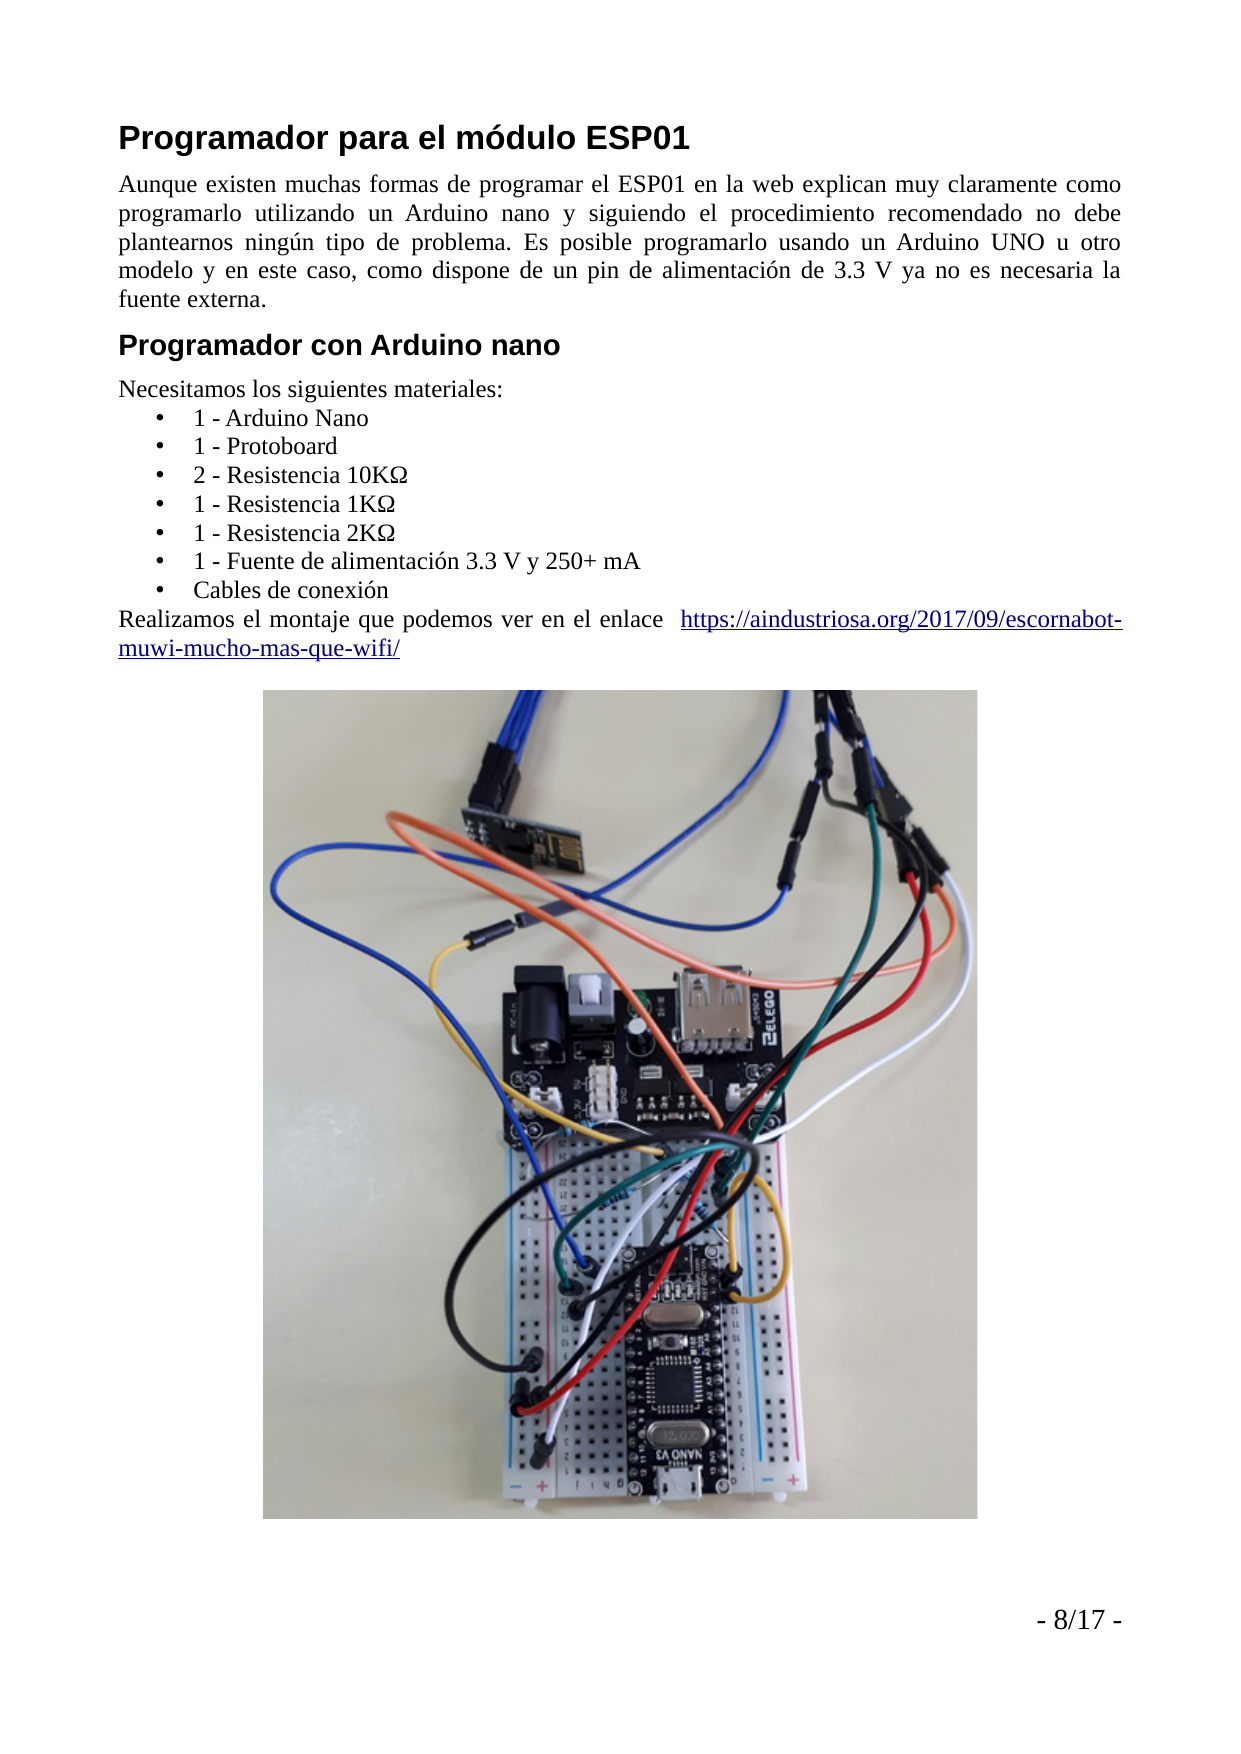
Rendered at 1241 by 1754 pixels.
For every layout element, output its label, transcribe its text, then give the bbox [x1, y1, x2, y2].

subtitle Programador para el módulo ESP01 [118, 118, 1122, 157]
list 1 - Resistencia 2KΩ [156, 518, 1122, 546]
list Cables de conexión [156, 575, 1122, 604]
text Aunque existen muchas formas de programar el ESP01 en la web explican muy claramente como programarlo utilizando un Arduino nano y siguiendo el procedimiento recomendado no debe plantearnos ningún tipo de problema. Es posible programarlo usando un Arduino UNO u otro modelo y en este caso, como dispone de un pin de alimentación de 3.3 V ya no es necesaria la fuente externa. [118, 169, 1122, 313]
picture [263, 690, 978, 1519]
subtitle Programador con Arduino nano [118, 328, 1122, 361]
list 1 - Arduino Nano [156, 403, 1122, 431]
list 2 - Resistencia 10KΩ [156, 460, 1122, 489]
list 1 - Fuente de alimentación 3.3 V y 250+ mA [156, 546, 1122, 575]
text Realizamos el montaje que podemos ver en el enlace https://aindustriosa.org/2017/09/escornabot-muwi-mucho-mas-que-wifi/ [118, 604, 1122, 661]
text Necesitamos los siguientes materiales: [118, 374, 1122, 403]
list 1 - Protoboard [156, 431, 1122, 460]
list 1 - Resistencia 1KΩ [156, 489, 1122, 518]
